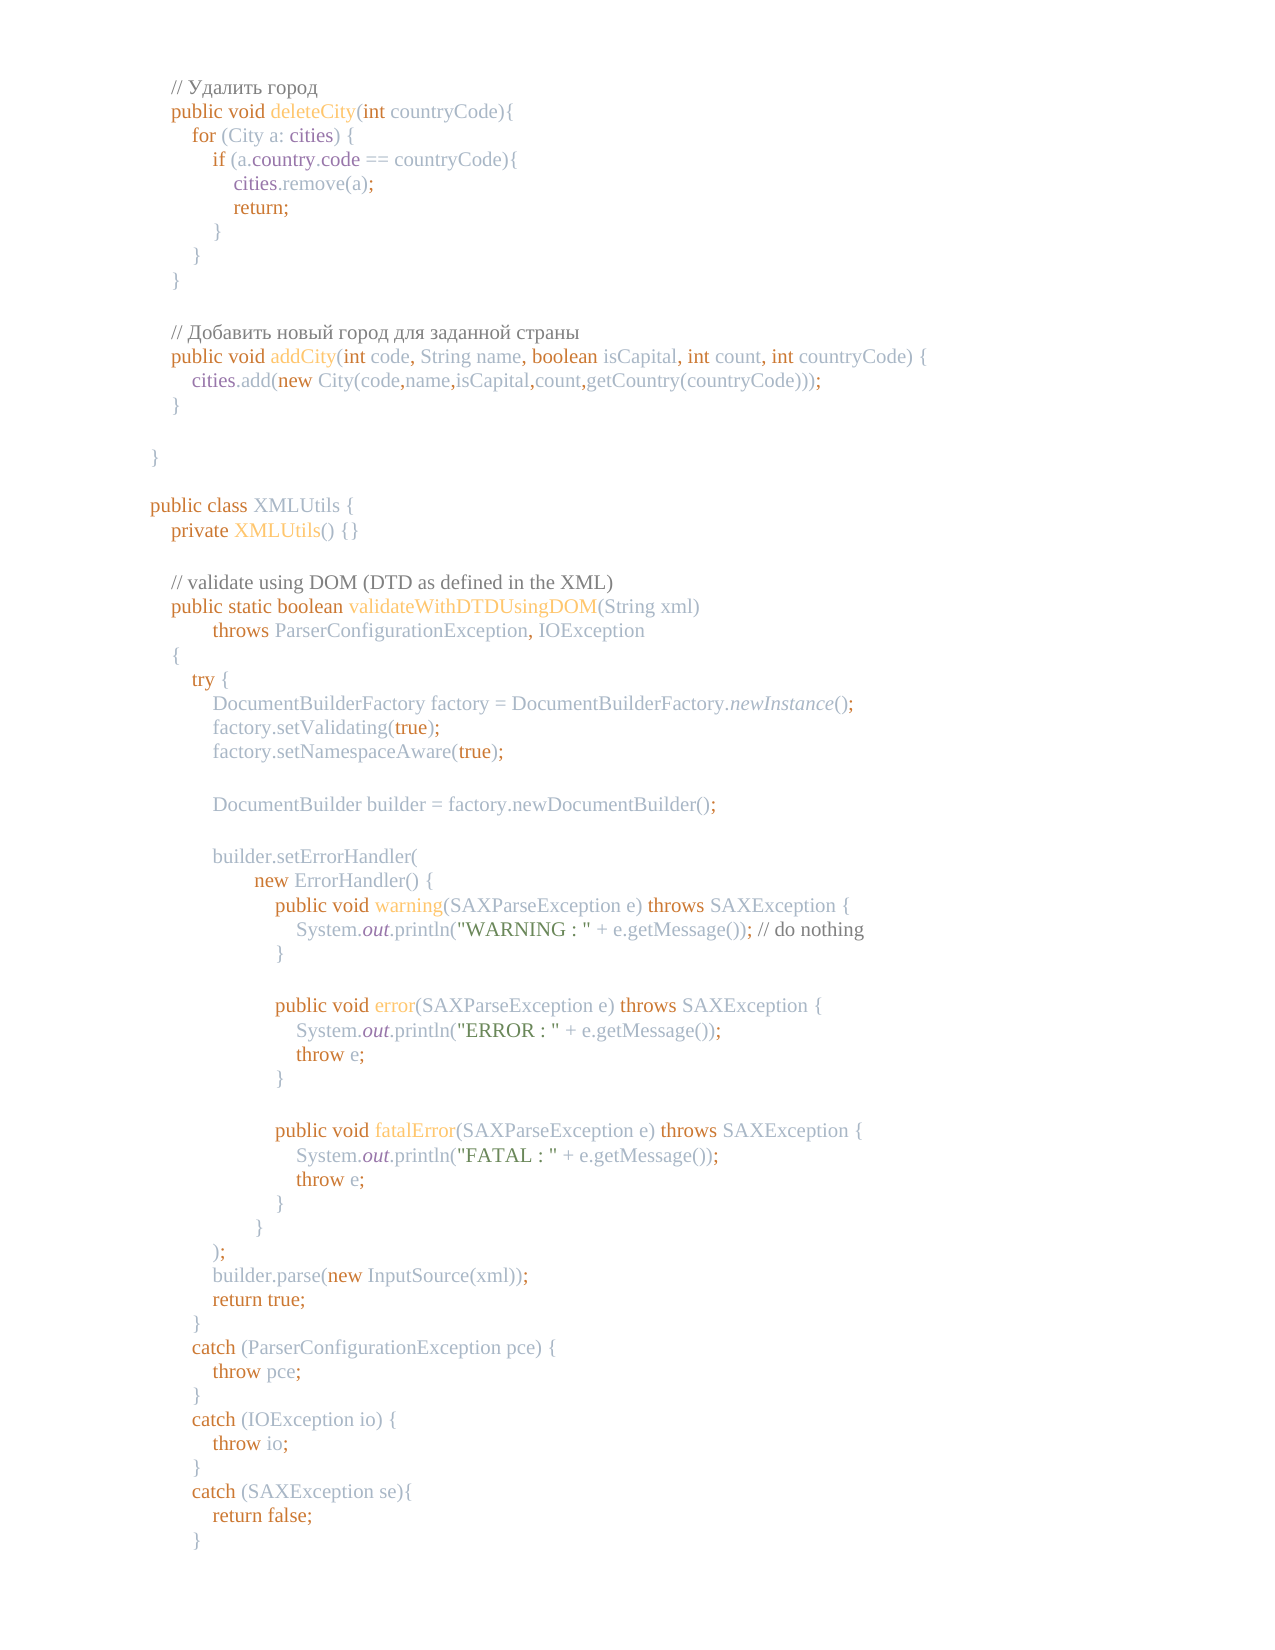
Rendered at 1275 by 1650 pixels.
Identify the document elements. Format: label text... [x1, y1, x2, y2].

text // Удалить город public void deleteCity(int countryCode){ for (City a: cities) { if (a.country.code == countryCode){ cities.remove(a); return; } } } // Добавить новый город для заданной страны public void addCity(int code, String name, boolean isCapital, int count, int countryCode) { cities.add(new City(code,name,isCapital,count,getCountry(countryCode))); } } [150, 75, 1125, 469]
text public class XMLUtils { private XMLUtils() {} // validate using DOM (DTD as defined in the XML) public static boolean validateWithDTDUsingDOM(String xml) throws ParserConfigurationException, IOException { try { DocumentBuilderFactory factory = DocumentBuilderFactory.newInstance(); factory.setValidating(true); factory.setNamespaceAware(true); DocumentBuilder builder = factory.newDocumentBuilder(); builder.setErrorHandler( new ErrorHandler() { public void warning(SAXParseException e) throws SAXException { System.out.println("WARNING : " + e.getMessage()); // do nothing } public void error(SAXParseException e) throws SAXException { System.out.println("ERROR : " + e.getMessage()); throw e; } public void fatalError(SAXParseException e) throws SAXException { System.out.println("FATAL : " + e.getMessage()); throw e; } } ); builder.parse(new InputSource(xml)); return true; } catch (ParserConfigurationException pce) { throw pce; } catch (IOException io) { throw io; } catch (SAXException se){ return false; } [150, 493, 1125, 1552]
